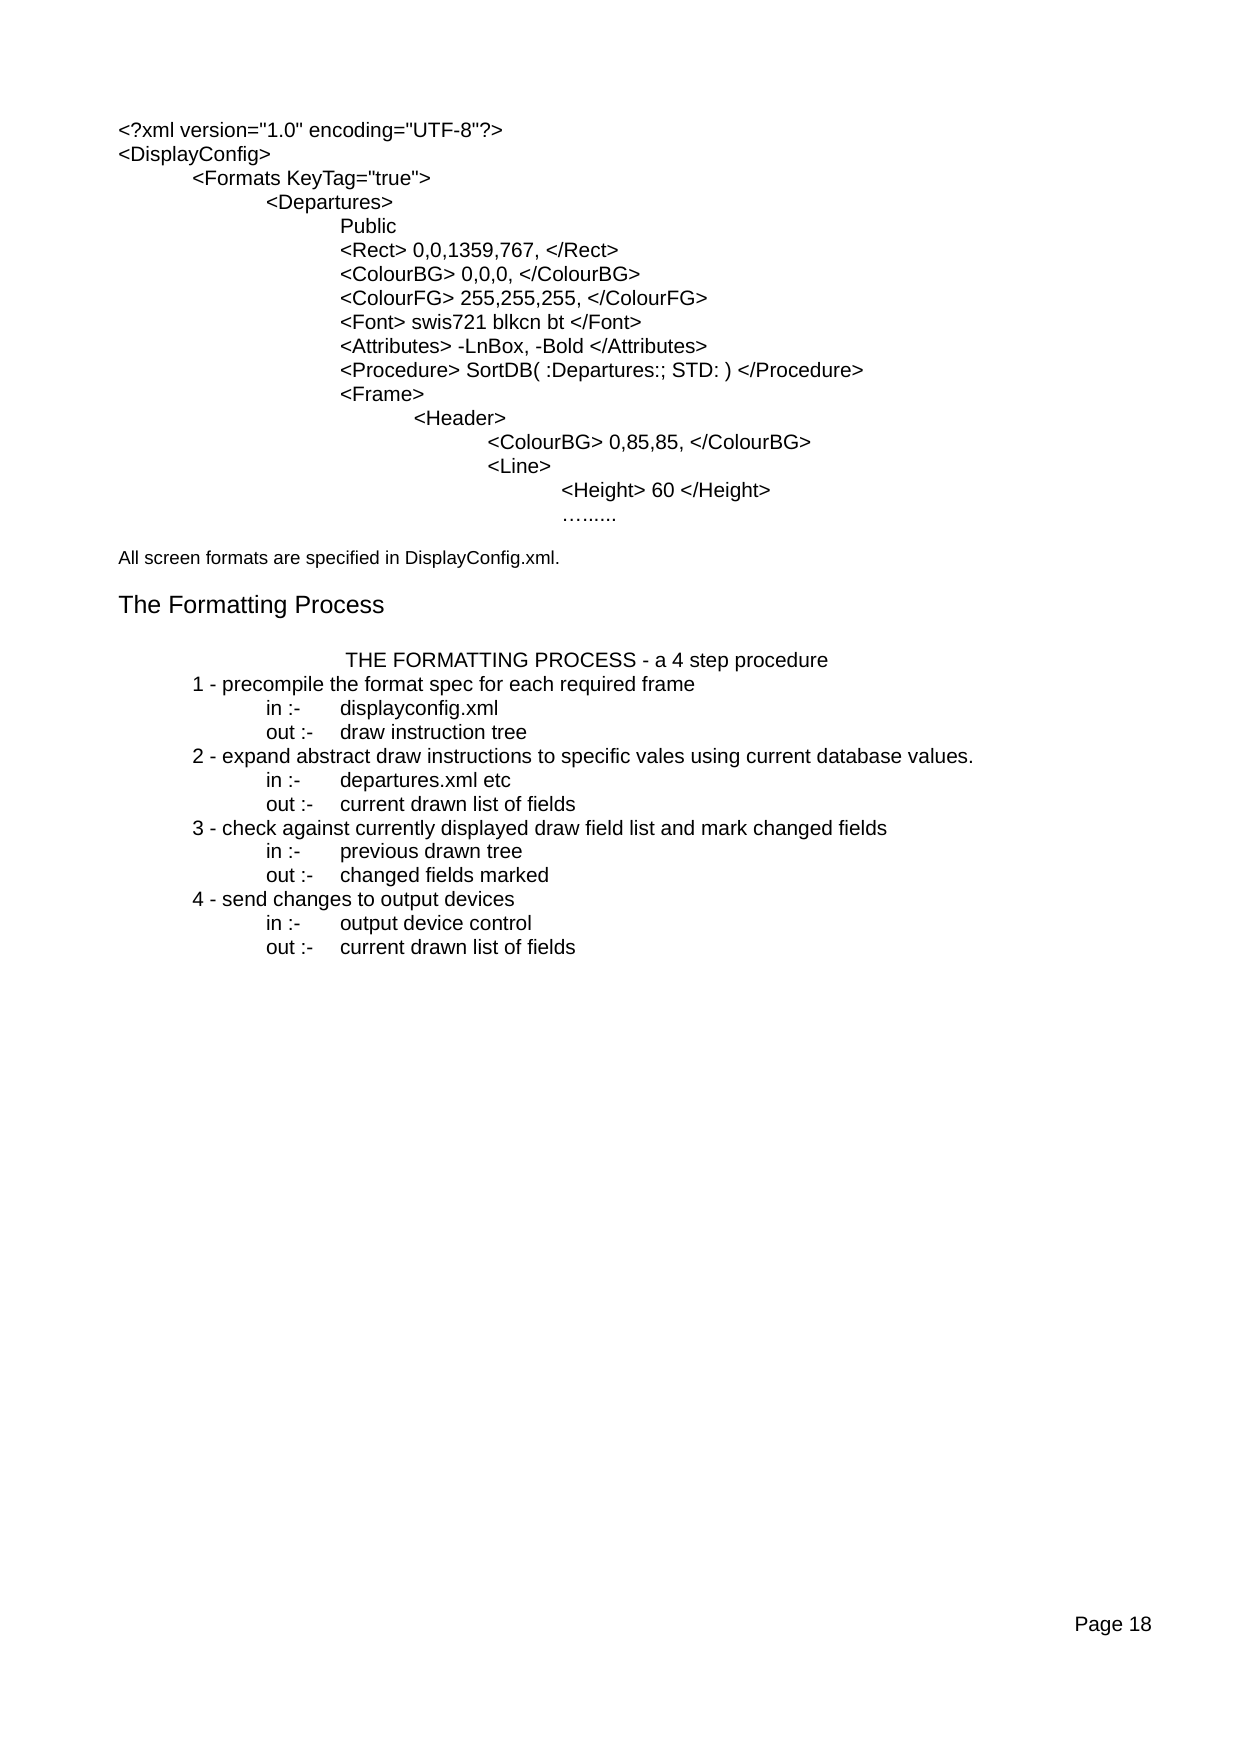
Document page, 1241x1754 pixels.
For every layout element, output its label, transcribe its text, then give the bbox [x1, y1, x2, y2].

text in :- departures.xml etc [118, 767, 1152, 791]
text <?xml version="1.0" encoding="UTF-8"?> [118, 118, 1152, 142]
text out :- current drawn list of fields [118, 935, 1152, 959]
text <Rect> 0,0,1359,767, </Rect> [118, 238, 1152, 262]
text <Height> 60 </Height> [118, 477, 1152, 501]
text out :- changed fields marked [118, 863, 1152, 887]
text in :- output device control [118, 911, 1152, 935]
text All screen formats are specified in DisplayConfig.xml. [118, 547, 1152, 568]
text 3 - check against currently displayed draw field list and mark changed fields [118, 815, 1152, 839]
text Public [118, 214, 1152, 238]
text <Header> [118, 406, 1152, 429]
text <Line> [118, 453, 1152, 477]
text The Formatting Process [118, 590, 1152, 619]
text <ColourFG> 255,255,255, </ColourFG> [118, 286, 1152, 310]
text <Frame> [118, 382, 1152, 406]
text <Procedure> SortDB( :Departures:; STD: ) </Procedure> [118, 358, 1152, 382]
text 2 - expand abstract draw instructions to specific vales using current database values. [118, 743, 1152, 767]
text <Attributes> -LnBox, -Bold </Attributes> [118, 334, 1152, 358]
text out :- draw instruction tree [118, 719, 1152, 743]
text …...... [118, 501, 1152, 525]
text in :- previous drawn tree [118, 839, 1152, 863]
text <DisplayConfig> [118, 142, 1152, 166]
text <Font> swis721 blkcn bt </Font> [118, 310, 1152, 334]
text THE FORMATTING PROCESS - a 4 step procedure [118, 648, 1152, 672]
text <Departures> [118, 190, 1152, 214]
text 1 - precompile the format spec for each required frame [118, 672, 1152, 696]
text 4 - send changes to output devices [118, 887, 1152, 911]
text in :- displayconfig.xml [118, 696, 1152, 719]
text <ColourBG> 0,0,0, </ColourBG> [118, 262, 1152, 286]
text <ColourBG> 0,85,85, </ColourBG> [118, 429, 1152, 453]
text out :- current drawn list of fields [118, 791, 1152, 815]
text <Formats KeyTag="true"> [118, 166, 1152, 190]
